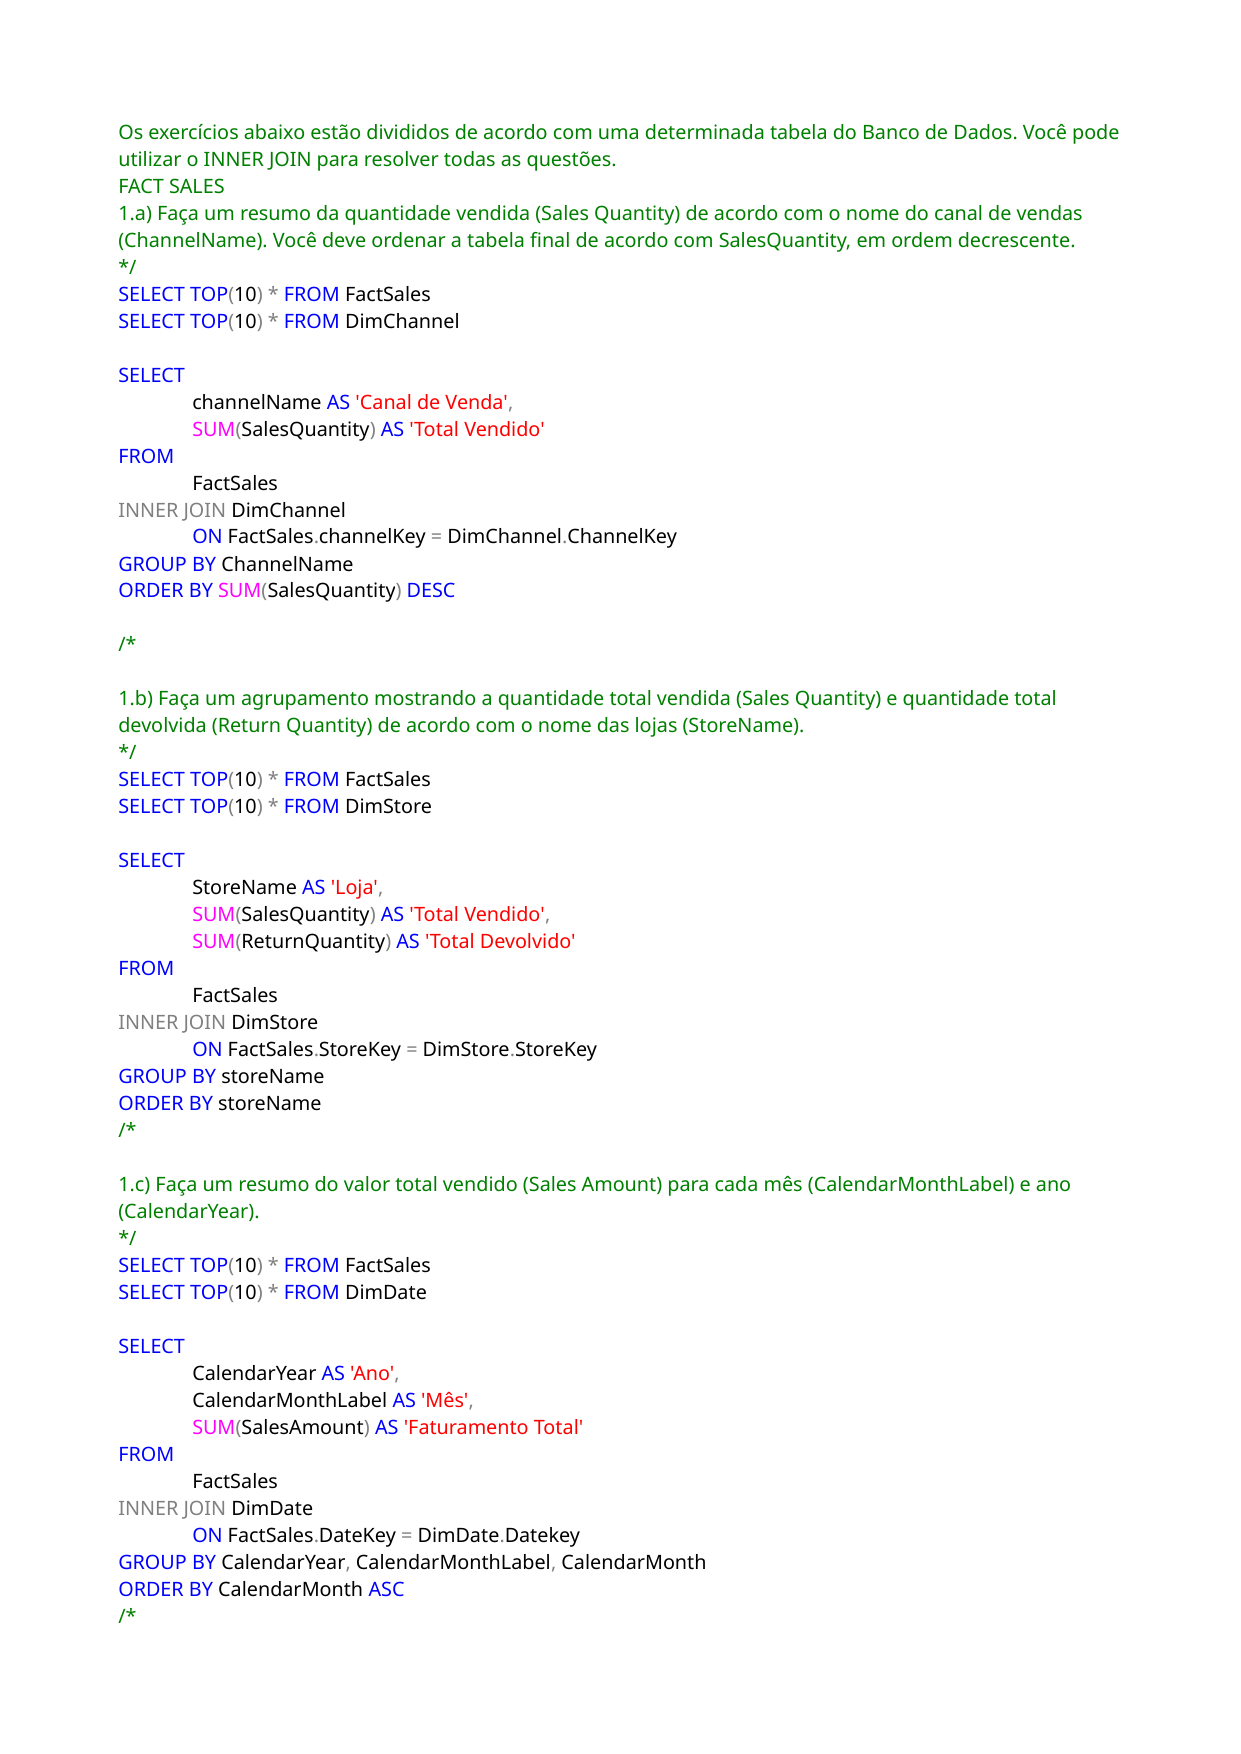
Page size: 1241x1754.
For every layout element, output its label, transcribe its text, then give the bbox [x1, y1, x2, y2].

text ON FactSales.channelKey = DimChannel.ChannelKey [118, 523, 1122, 550]
text FROM [118, 1440, 1122, 1467]
text SELECT TOP(10) * FROM DimStore [118, 793, 1122, 819]
text SELECT [118, 1332, 1122, 1359]
text */ [118, 739, 1122, 766]
text SELECT TOP(10) * FROM FactSales [118, 1251, 1122, 1278]
text FactSales [118, 469, 1122, 496]
text SELECT TOP(10) * FROM FactSales [118, 280, 1122, 307]
text /* [118, 1116, 1122, 1143]
text SELECT [118, 847, 1122, 873]
text ON FactSales.DateKey = DimDate.Datekey [118, 1521, 1122, 1548]
text SELECT TOP(10) * FROM DimChannel [118, 307, 1122, 334]
text ON FactSales.StoreKey = DimStore.StoreKey [118, 1035, 1122, 1062]
text FROM [118, 954, 1122, 981]
text */ [118, 1224, 1122, 1251]
text ORDER BY SUM(SalesQuantity) DESC [118, 577, 1122, 604]
text SELECT [118, 361, 1122, 388]
text SUM(SalesQuantity) AS 'Total Vendido', [118, 901, 1122, 927]
text CalendarYear AS 'Ano', [118, 1359, 1122, 1386]
text SUM(SalesQuantity) AS 'Total Vendido' [118, 415, 1122, 442]
text INNER JOIN DimDate [118, 1494, 1122, 1521]
text INNER JOIN DimChannel [118, 496, 1122, 523]
text GROUP BY storeName [118, 1062, 1122, 1089]
text 1.b) Faça um agrupamento mostrando a quantidade total vendida (Sales Quantity) e quantidade total devolvida (Return Quantity) de acordo com o nome das lojas (StoreName). [118, 685, 1122, 739]
text FROM [118, 442, 1122, 469]
text /* [118, 1602, 1122, 1629]
text FACT SALES [118, 172, 1122, 199]
text INNER JOIN DimStore [118, 1008, 1122, 1035]
text FactSales [118, 981, 1122, 1008]
text SUM(ReturnQuantity) AS 'Total Devolvido' [118, 927, 1122, 954]
text 1.a) Faça um resumo da quantidade vendida (Sales Quantity) de acordo com o nome do canal de vendas (ChannelName). Você deve ordenar a tabela final de acordo com SalesQuantity, em ordem decrescente. [118, 199, 1122, 253]
text ORDER BY CalendarMonth ASC [118, 1575, 1122, 1602]
text FactSales [118, 1467, 1122, 1494]
text SUM(SalesAmount) AS 'Faturamento Total' [118, 1413, 1122, 1440]
text GROUP BY CalendarYear, CalendarMonthLabel, CalendarMonth [118, 1548, 1122, 1575]
text CalendarMonthLabel AS 'Mês', [118, 1386, 1122, 1413]
text Os exercícios abaixo estão divididos de acordo com uma determinada tabela do Banco de Dados. Você pode utilizar o INNER JOIN para resolver todas as questões. [118, 118, 1122, 172]
text ORDER BY storeName [118, 1089, 1122, 1116]
text 1.c) Faça um resumo do valor total vendido (Sales Amount) para cada mês (CalendarMonthLabel) e ano (CalendarYear). [118, 1170, 1122, 1224]
text */ [118, 253, 1122, 280]
text /* [118, 631, 1122, 658]
text StoreName AS 'Loja', [118, 873, 1122, 901]
text channelName AS 'Canal de Venda', [118, 388, 1122, 415]
text SELECT TOP(10) * FROM DimDate [118, 1278, 1122, 1305]
text GROUP BY ChannelName [118, 550, 1122, 577]
text SELECT TOP(10) * FROM FactSales [118, 766, 1122, 793]
